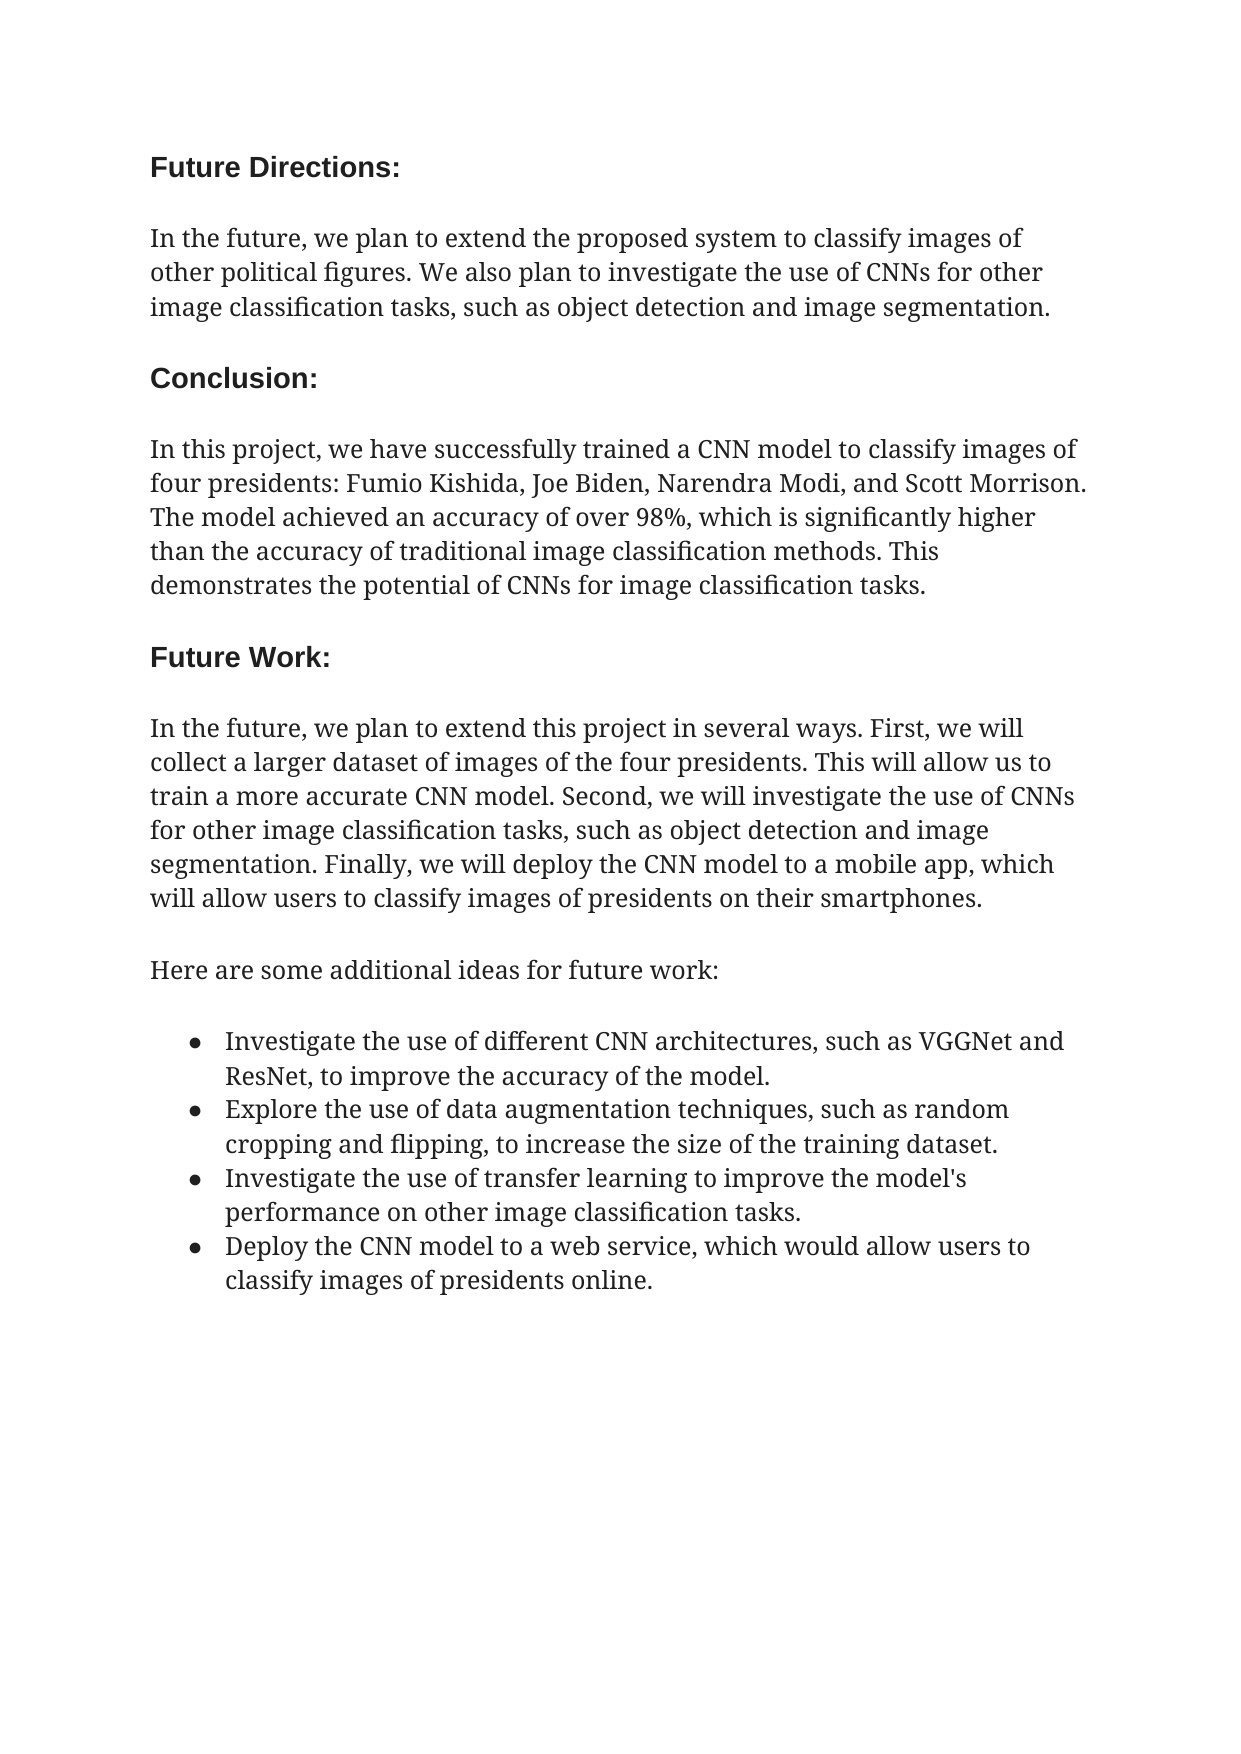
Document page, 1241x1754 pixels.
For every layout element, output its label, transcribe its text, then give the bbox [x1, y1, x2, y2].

list Investigate the use of transfer learning to improve the model's performance on other image classification tasks. [187, 1160, 1090, 1228]
text Here are some additional ideas for future work: [150, 952, 1090, 987]
text Future Directions: [150, 150, 1090, 183]
text Conclusion: [150, 361, 1090, 394]
text Future Work: [150, 639, 1090, 673]
list Investigate the use of different CNN architectures, such as VGGNet and ResNet, to improve the accuracy of the model. [187, 1024, 1090, 1092]
text In this project, we have successfully trained a CNN model to classify images of four presidents: Fumio Kishida, Joe Biden, Narendra Modi, and Scott Morrison. The model achieved an accuracy of over 98%, which is significantly higher than the accuracy of traditional image classification methods. This demonstrates the potential of CNNs for image classification tasks. [150, 432, 1090, 602]
text In the future, we plan to extend the proposed system to classify images of other political figures. We also plan to investigate the use of CNNs for other image classification tasks, such as object detection and image segmentation. [150, 221, 1090, 323]
text In the future, we plan to extend this project in several ways. First, we will collect a larger dataset of images of the four presidents. This will allow us to train a more accurate CNN model. Second, we will investigate the use of CNNs for other image classification tasks, such as object detection and image segmentation. Finally, we will deploy the CNN model to a mobile app, which will allow users to classify images of presidents on their smartphones. [150, 711, 1090, 915]
list Explore the use of data augmentation techniques, such as random cropping and flipping, to increase the size of the training dataset. [187, 1092, 1090, 1160]
list Deploy the CNN model to a web service, which would allow users to classify images of presidents online. [187, 1228, 1090, 1297]
